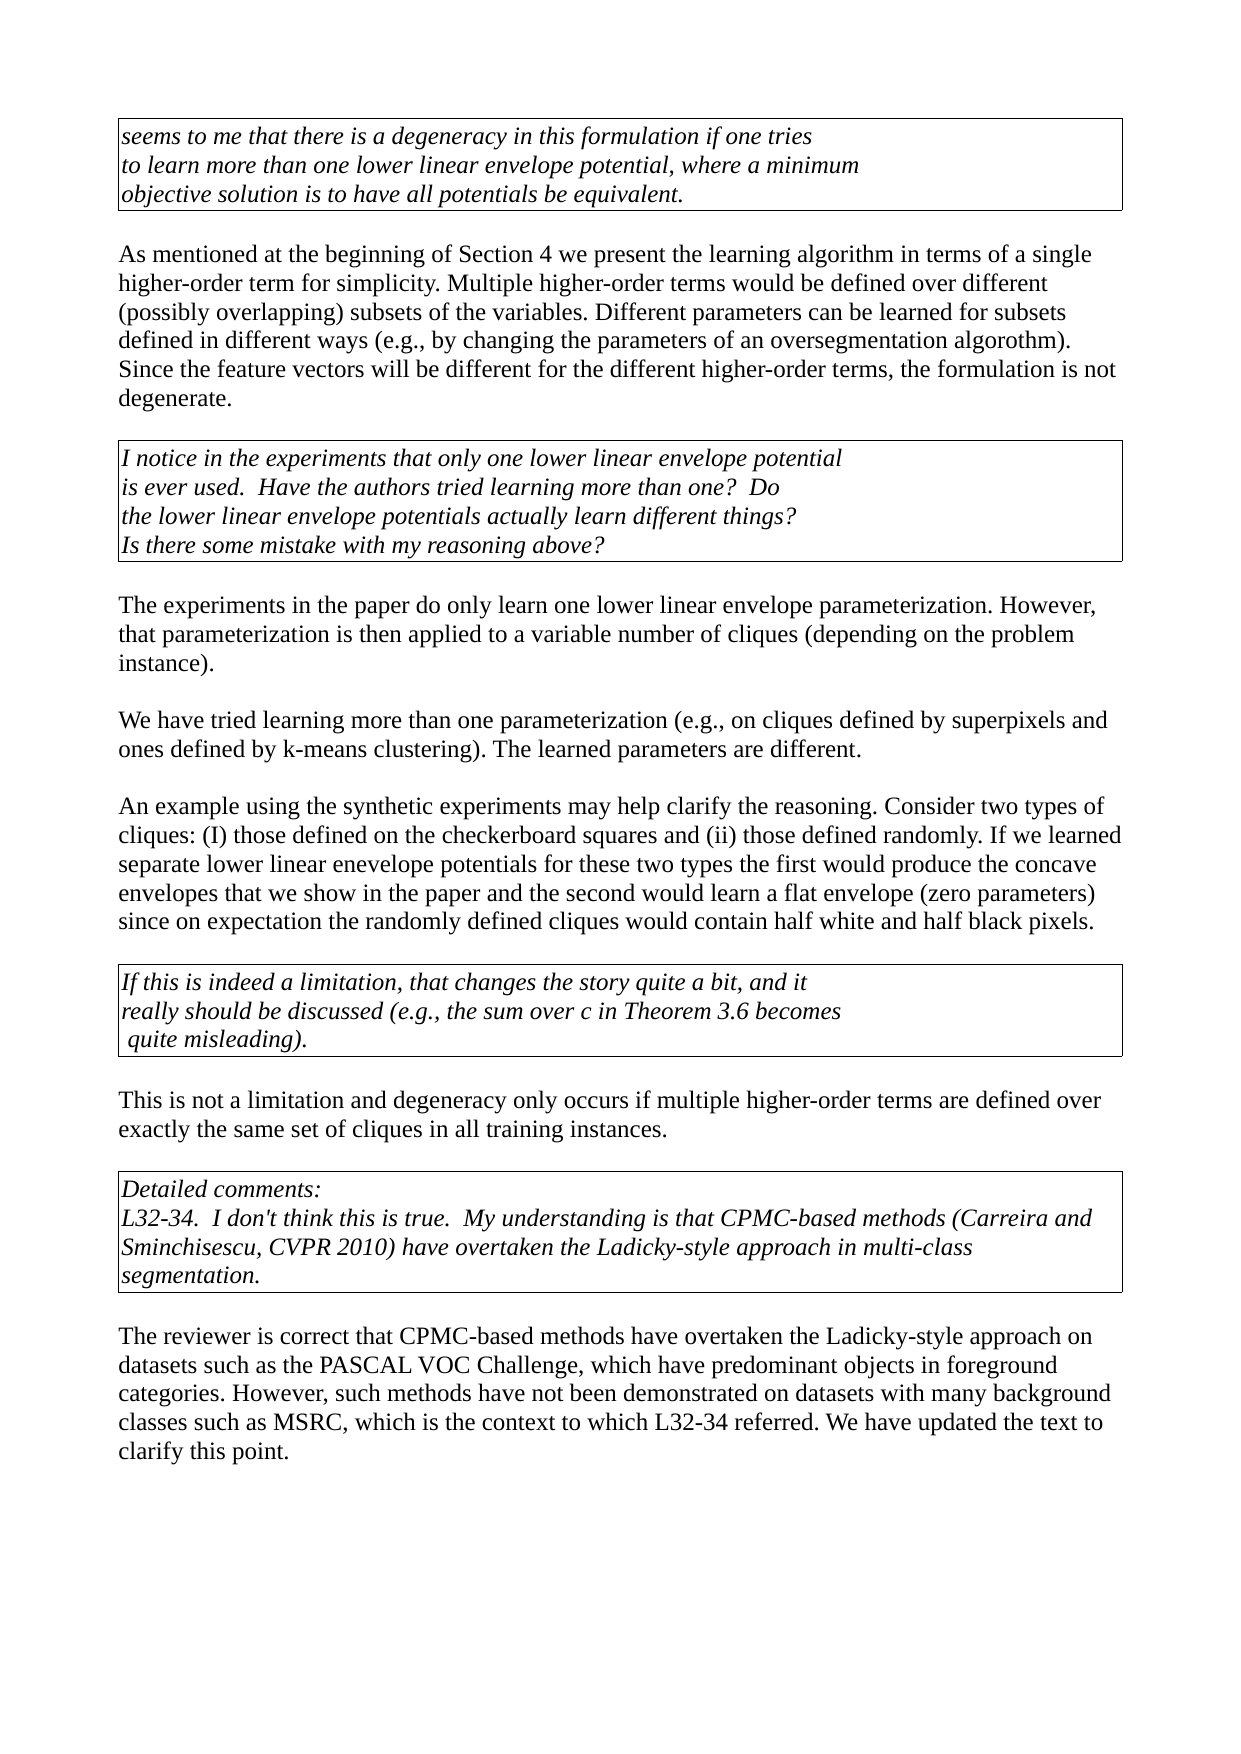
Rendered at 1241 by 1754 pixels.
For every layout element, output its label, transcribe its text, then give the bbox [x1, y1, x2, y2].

text really should be discussed (e.g., the sum over c in Theorem 3.6 becomes [119, 993, 1122, 1021]
text to learn more than one lower linear envelope potential, where a minimum [119, 147, 1122, 176]
text Detailed comments: [119, 1172, 1122, 1200]
text the lower linear envelope potentials actually learn different things? [119, 498, 1122, 527]
text We have tried learning more than one parameterization (e.g., on cliques defined by superpixels and ones defined by k-means clustering). The learned parameters are different. [118, 705, 1122, 763]
text If this is indeed a limitation, that changes the story quite a bit, and it [119, 965, 1122, 993]
text The reviewer is correct that CPMC-based methods have overtaken the Ladicky-style approach on datasets such as the PASCAL VOC Challenge, which have predominant objects in foreground categories. However, such methods have not been demonstrated on datasets with many background classes such as MSRC, which is the context to which L32-34 referred. We have updated the text to clarify this point. [118, 1321, 1122, 1465]
text objective solution is to have all potentials be equivalent. [119, 176, 1122, 210]
text is ever used. Have the authors tried learning more than one? Do [119, 469, 1122, 498]
text As mentioned at the beginning of Section 4 we present the learning algorithm in terms of a single higher-order term for simplicity. Multiple higher-order terms would be defined over different (possibly overlapping) subsets of the variables. Different parameters can be learned for subsets defined in different ways (e.g., by changing the parameters of an oversegmentation algorothm). Since the feature vectors will be different for the different higher-order terms, the formulation is not degenerate. [118, 239, 1122, 412]
text I notice in the experiments that only one lower linear envelope potential [119, 441, 1122, 469]
text seems to me that there is a degeneracy in this formulation if one tries [119, 119, 1122, 147]
text The experiments in the paper do only learn one lower linear envelope parameterization. However, that parameterization is then applied to a variable number of cliques (depending on the problem instance). [118, 590, 1122, 676]
text quite misleading). [119, 1021, 1122, 1056]
text Is there some mistake with my reasoning above? [119, 527, 1122, 561]
text This is not a limitation and degeneracy only occurs if multiple higher-order terms are defined over exactly the same set of cliques in all training instances. [118, 1085, 1122, 1142]
text L32-34. I don't think this is true. My understanding is that CPMC-based methods (Carreira and Sminchisescu, CVPR 2010) have overtaken the Ladicky-style approach in multi-class segmentation. [119, 1200, 1122, 1292]
text An example using the synthetic experiments may help clarify the reasoning. Consider two types of cliques: (I) those defined on the checkerboard squares and (ii) those defined randomly. If we learned separate lower linear enevelope potentials for these two types the first would produce the concave envelopes that we show in the paper and the second would learn a flat envelope (zero parameters) since on expectation the randomly defined cliques would contain half white and half black pixels. [118, 791, 1122, 935]
